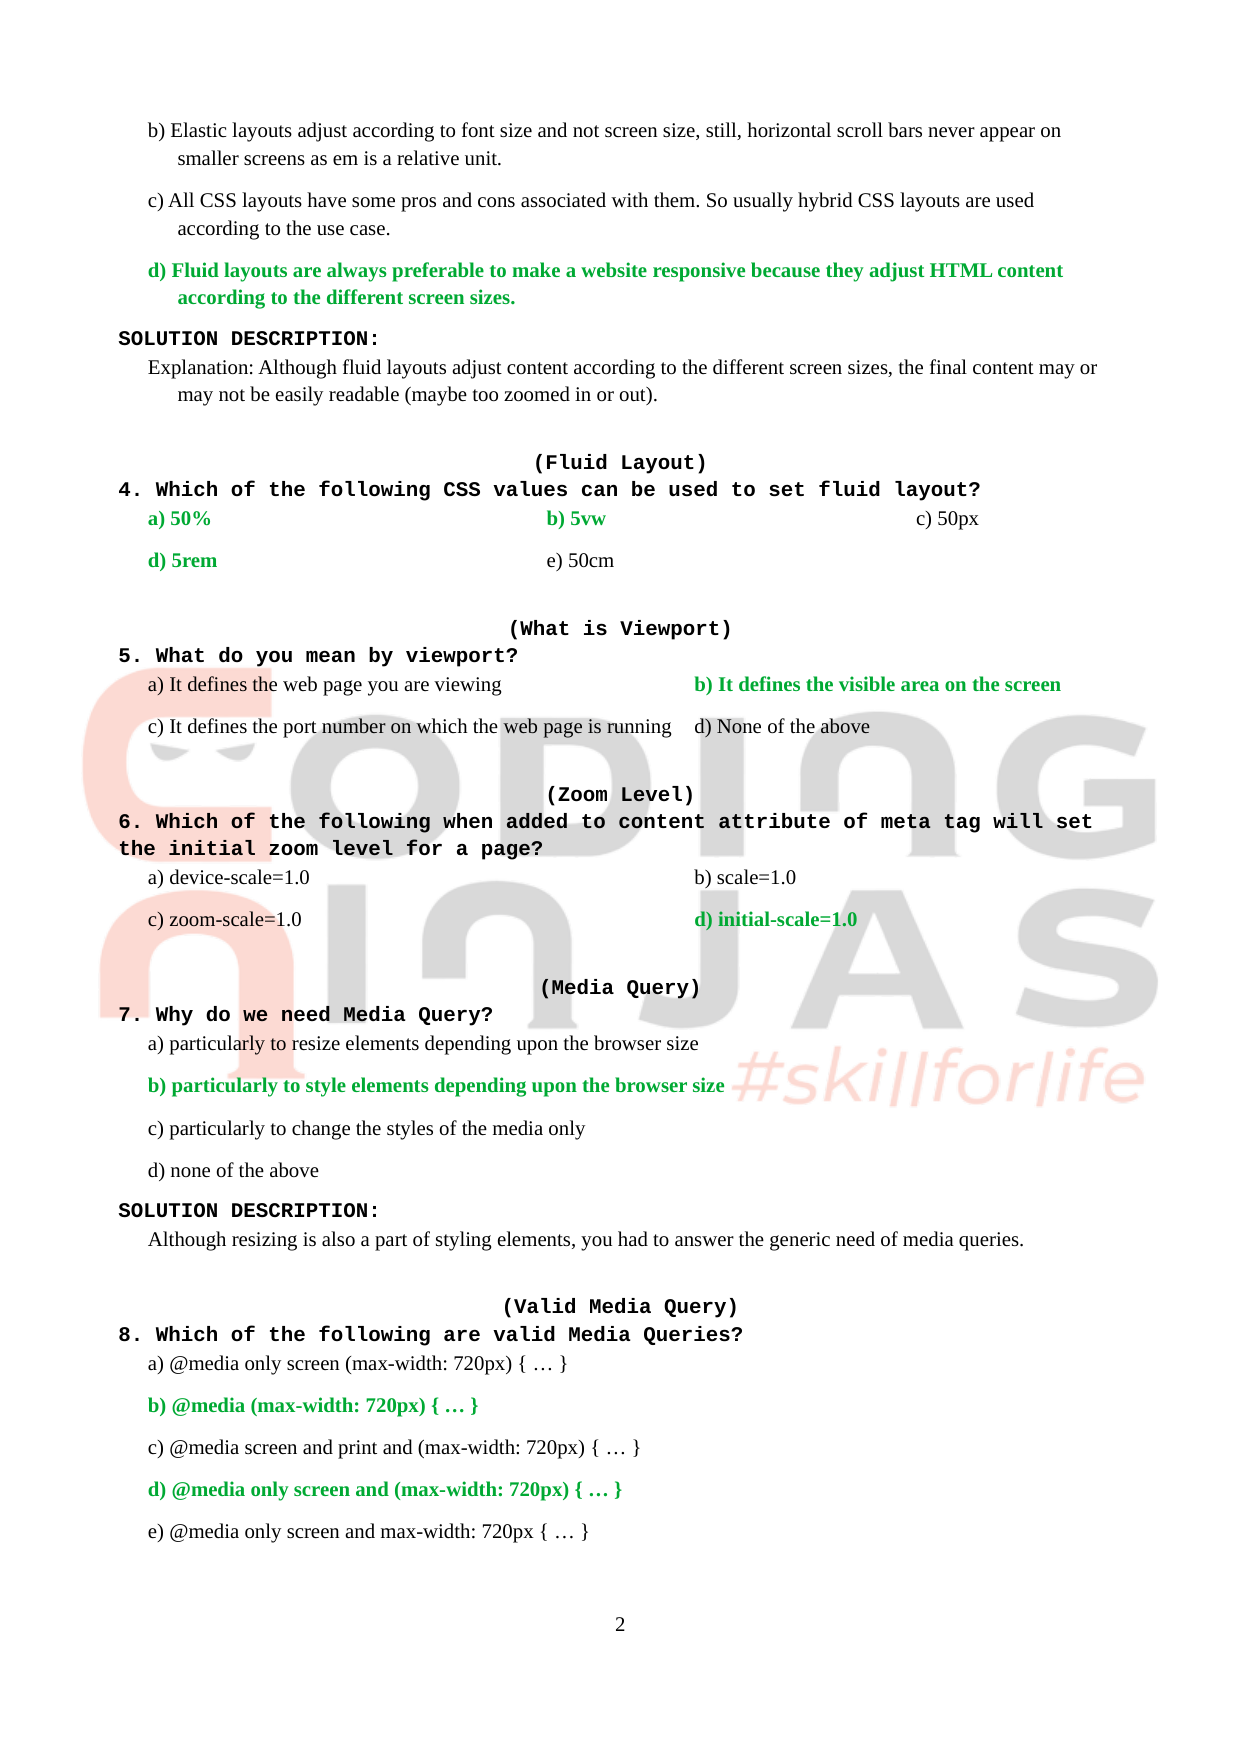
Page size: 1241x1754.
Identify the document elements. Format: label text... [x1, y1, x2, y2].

text a) It defines the web page you are viewing b) It defines the visible area on the screen [148, 672, 1122, 696]
text SOLUTION DESCRIPTION: [118, 327, 1122, 351]
text (What is Viewport) [118, 618, 1122, 641]
text c) It defines the port number on which the web page is running d) None of the above [148, 714, 1122, 738]
text (Zoom Level) [118, 783, 1122, 807]
text c) particularly to change the styles of the media only [148, 1115, 1122, 1139]
text Explanation: Although fluid layouts adjust content according to the different screen sizes, the final content may or may not be easily readable (maybe too zoomed in or out). [148, 355, 1122, 406]
text 4. Which of the following CSS values can be used to set fluid layout? [118, 479, 1122, 502]
text b) @media (max-width: 720px) { … } [148, 1393, 1122, 1417]
text SOLUTION DESCRIPTION: [118, 1200, 1122, 1223]
text a) 50% b) 5vw c) 50px [148, 506, 1122, 530]
text d) 5rem e) 50cm [148, 548, 1122, 572]
text 7. Why do we need Media Query? [118, 1004, 1122, 1027]
text (Valid Media Query) [118, 1296, 1122, 1320]
text (Media Query) [118, 977, 1122, 1000]
text b) Elastic layouts adjust according to font size and not screen size, still, horizontal scroll bars never appear on smaller screens as em is a relative unit. [148, 118, 1122, 170]
text d) none of the above [148, 1158, 1122, 1182]
text e) @media only screen and max-width: 720px { … } [148, 1519, 1122, 1543]
text 5. What do you mean by viewport? [118, 645, 1122, 668]
text (Fluid Layout) [118, 452, 1122, 475]
text c) All CSS layouts have some pros and cons associated with them. So usually hybrid CSS layouts are used according to the use case. [148, 188, 1122, 239]
text b) particularly to style elements depending upon the browser size [148, 1073, 1122, 1097]
text Although resizing is also a part of styling elements, you had to answer the generic need of media queries. [148, 1227, 1122, 1251]
text a) device-scale=1.0 b) scale=1.0 [148, 865, 1122, 889]
text c) @media screen and print and (max-width: 720px) { … } [148, 1435, 1122, 1459]
text 6. Which of the following when added to content attribute of meta tag will set the initial zoom level for a page? [118, 811, 1122, 862]
text a) @media only screen (max-width: 720px) { … } [148, 1351, 1122, 1375]
text d) @media only screen and (max-width: 720px) { … } [148, 1477, 1122, 1501]
text d) Fluid layouts are always preferable to make a website responsive because they adjust HTML content according to the different screen sizes. [148, 258, 1122, 309]
text c) zoom-scale=1.0 d) initial-scale=1.0 [148, 907, 1122, 931]
text a) particularly to resize elements depending upon the browser size [148, 1031, 1122, 1055]
text 8. Which of the following are valid Media Queries? [118, 1323, 1122, 1347]
